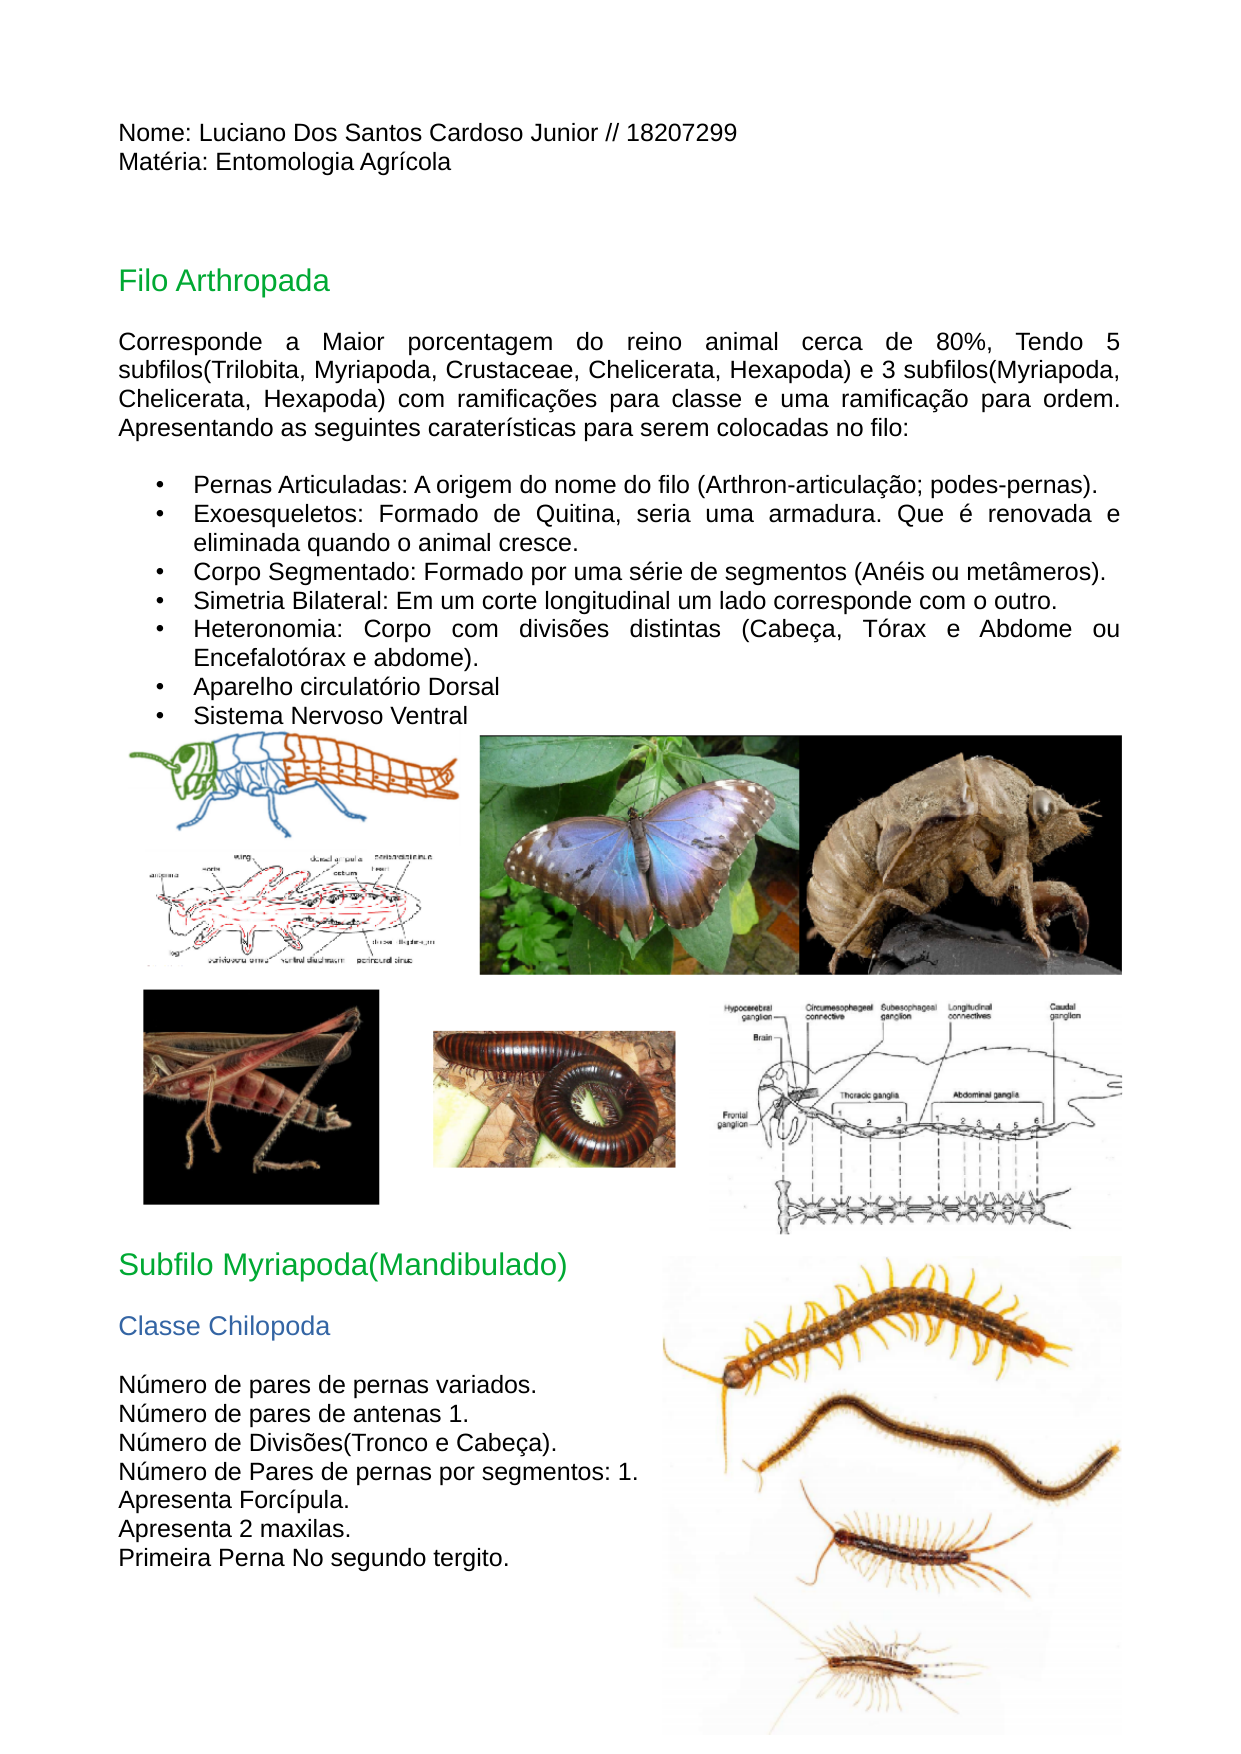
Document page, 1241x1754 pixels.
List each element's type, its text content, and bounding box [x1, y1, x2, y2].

text Nome: Luciano Dos Santos Cardoso Junior // 18207299 [118, 118, 1122, 147]
text Número de pares de pernas variados. [118, 1370, 662, 1399]
list Exoesqueletos: Formado de Quitina, seria uma armadura. Que é renovada e eliminada quando o animal cresce. [156, 499, 1122, 557]
list Simetria Bilateral: Em um corte longitudinal um lado corresponde com o outro. [156, 586, 1122, 614]
list Corpo Segmentado: Formado por uma série de segmentos (Anéis ou metâmeros). [156, 557, 1122, 586]
text Classe Chilopoda [118, 1310, 662, 1341]
list Pernas Articuladas: A origem do nome do filo (Arthron-articulação; podes-pernas). [156, 470, 1122, 499]
text Matéria: Entomologia Agrícola [118, 147, 1122, 176]
text Apresenta 2 maxilas. [118, 1514, 662, 1543]
text Filo Arthropada [118, 262, 1122, 298]
text Subfilo Myriapoda(Mandibulado) [118, 1246, 1122, 1281]
text Número de pares de antenas 1. [118, 1399, 662, 1428]
text Apresenta Forcípula. [118, 1485, 662, 1514]
list Heteronomia: Corpo com divisões distintas (Cabeça, Tórax e Abdome ou Encefalotórax e abdome). [156, 614, 1122, 672]
text Número de Divisões(Tronco e Cabeça). [118, 1428, 662, 1456]
text Número de Pares de pernas por segmentos: 1. [118, 1456, 662, 1485]
text Primeira Perna No segundo tergito. [118, 1543, 662, 1600]
text Corresponde a Maior porcentagem do reino animal cerca de 80%, Tendo 5 subfilos(Trilobita, Myriapoda, Crustaceae, Chelicerata, Hexapoda) e 3 subfilos(Myriapoda, Chelicerata, Hexapoda) com ramificações para classe e uma ramificação para ordem. Apresentando as seguintes caraterísticas para serem colocadas no filo: [118, 327, 1122, 442]
list Sistema Nervoso Ventral [156, 701, 1122, 729]
picture [662, 1256, 1122, 1735]
list Aparelho circulatório Dorsal [156, 672, 1122, 701]
picture [118, 729, 1123, 1246]
